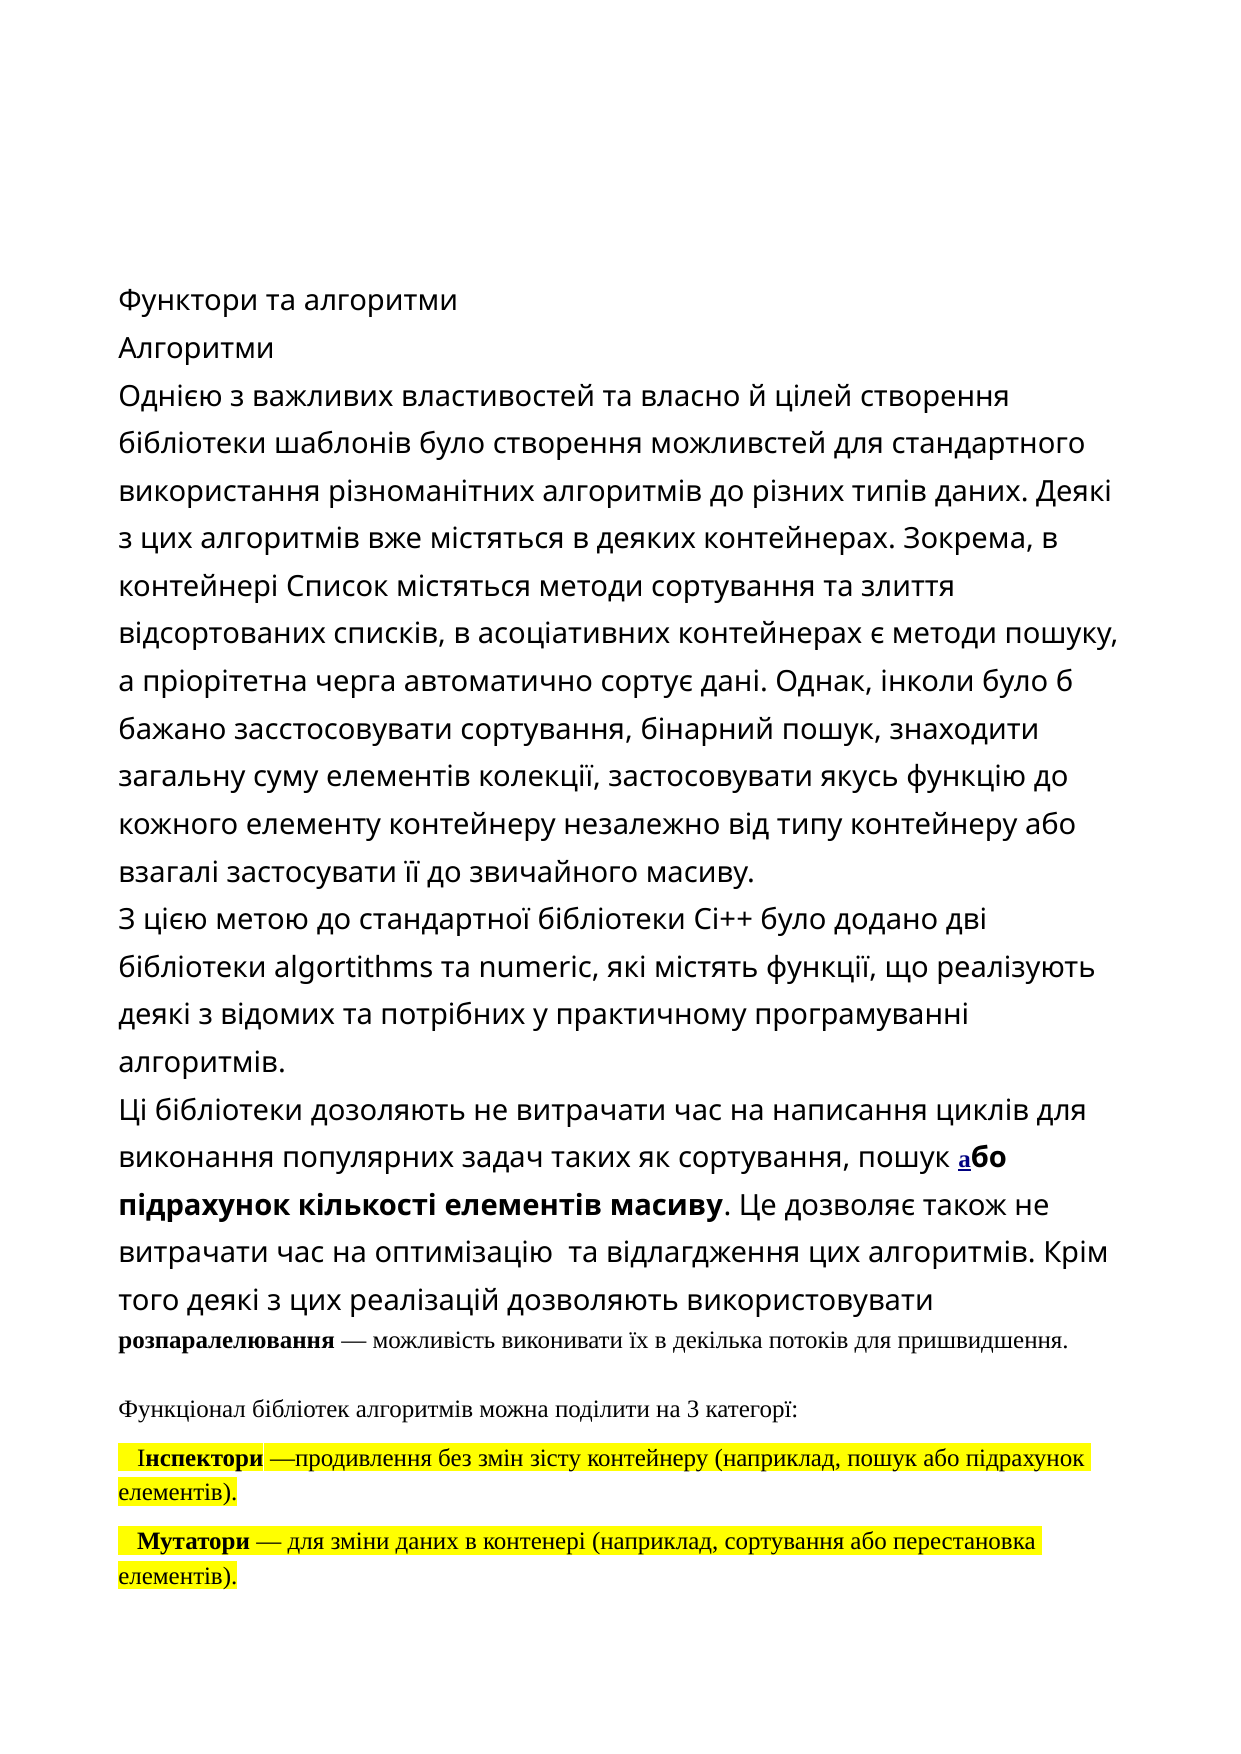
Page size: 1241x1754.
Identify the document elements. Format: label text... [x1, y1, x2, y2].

text Функціонал бібліотек алгоритмів можна поділити на 3 категорї: [118, 1394, 1122, 1422]
text З цією метою до стандартної бібліотеки Сі++ було додано дві бібліотеки algortithms та numeric, які містять функції, що реалізують деякі з відомих та потрібних у практичному програмуванні алгоритмів. [118, 898, 1122, 1081]
text Алгоритми [118, 327, 1122, 367]
text Інспектори —продивлення без змін зісту контейнеру (наприклад, пошук або підрахунок елементів). [118, 1443, 1122, 1506]
text Мутатори — для зміни даних в контенері (наприклад, сортування або перестановка елементів). [118, 1526, 1122, 1589]
text Ці бібліотеки дозоляють не витрачати час на написання циклів для виконання популярних задач таких як сортування, пошук або підрахунок кількості елементів масиву. Це дозволяє також не витрачати час на оптимізацію та відлагдження цих алгоритмів. Крім того деякі з цих реалізацій дозволяють використовувати розпаралелювання — можливість виконивати їх в декілька потоків для пришвидшення. [118, 1089, 1122, 1353]
text Однією з важливих властивостей та власно й цілей створення бібліотеки шаблонів було створення можливстей для стандартного використання різноманітних алгоритмів до різних типів даних. Деякі з цих алгоритмів вже містяться в деяких контейнерах. Зокрема, в контейнері Список містяться методи сортування та злиття відсортованих списків, в асоціативних контейнерах є методи пошуку, а пріорітетна черга автоматично сортує дані. Однак, інколи було б бажано засстосовувати сортування, бінарний пошук, знаходити загальну суму елементів колекції, застосовувати якусь функцію до кожного елементу контейнеру незалежно від типу контейнеру або взагалі застосувати її до звичайного масиву. [118, 375, 1122, 891]
text Функтори та алгоритми [118, 279, 1122, 319]
